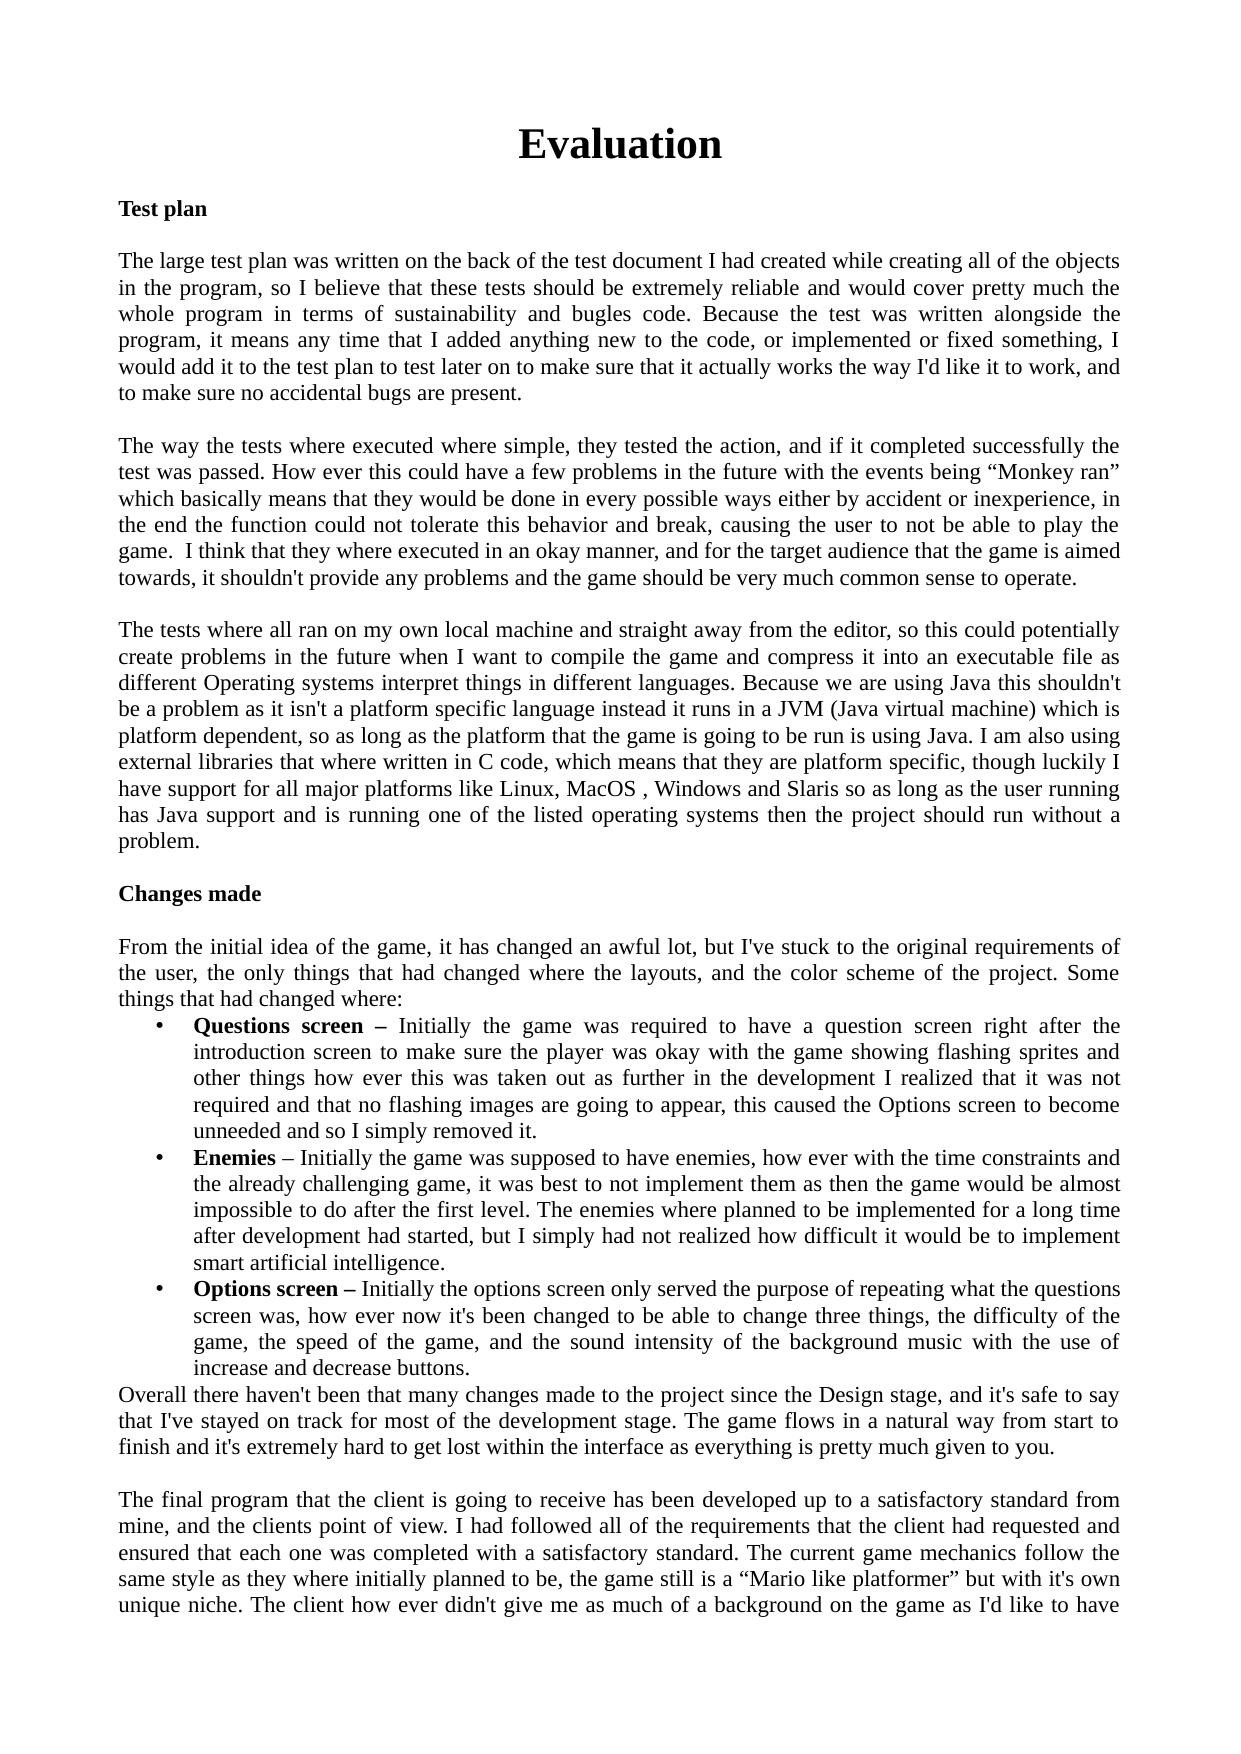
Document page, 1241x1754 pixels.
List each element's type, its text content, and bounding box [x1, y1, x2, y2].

text From the initial idea of the game, it has changed an awful lot, but I've stuck to the original requirements of the user, the only things that had changed where the layouts, and the color scheme of the project. Some things that had changed where: [118, 933, 1122, 1012]
text Overall there haven't been that many changes made to the project since the Design stage, and it's safe to say that I've stayed on track for most of the development stage. The game flows in a natural way from start to finish and it's extremely hard to get lost within the interface as everything is pretty much given to you. [118, 1381, 1122, 1460]
text Changes made [118, 880, 1122, 906]
list Enemies – Initially the game was supposed to have enemies, how ever with the time constraints and the already challenging game, it was best to not implement them as then the game would be almost impossible to do after the first level. The enemies where planned to be implemented for a long time after development had started, but I simply had not realized how difficult it would be to implement smart artificial intelligence. [156, 1143, 1122, 1275]
text The large test plan was written on the back of the test document I had created while creating all of the objects in the program, so I believe that these tests should be extremely reliable and would cover pretty much the whole program in terms of sustainability and bugles code. Because the test was written alongside the program, it means any time that I added anything new to the code, or implemented or fixed something, I would add it to the test plan to test later on to make sure that it actually works the way I'd like it to work, and to make sure no accidental bugs are present. [118, 247, 1122, 406]
text The way the tests where executed where simple, they tested the action, and if it completed successfully the test was passed. How ever this could have a few problems in the future with the events being “Monkey ran” which basically means that they would be done in every possible ways either by accident or inexperience, in the end the function could not tolerate this behavior and break, causing the user to not be able to play the game. I think that they where executed in an okay manner, and for the target audience that the game is aimed towards, it shouldn't provide any problems and the game should be very much common sense to operate. [118, 432, 1122, 590]
text Evaluation [118, 118, 1122, 168]
text The tests where all ran on my own local machine and straight away from the editor, so this could potentially create problems in the future when I want to compile the game and compress it into an executable file as different Operating systems interpret things in different languages. Because we are using Java this shouldn't be a problem as it isn't a platform specific language instead it runs in a JVM (Java virtual machine) which is platform dependent, so as long as the platform that the game is going to be run is using Java. I am also using external libraries that where written in C code, which means that they are platform specific, though luckily I have support for all major platforms like Linux, MacOS , Windows and Slaris so as long as the user running has Java support and is running one of the listed operating systems then the project should run without a problem. [118, 616, 1122, 854]
list Options screen – Initially the options screen only served the purpose of repeating what the questions screen was, how ever now it's been changed to be able to change three things, the difficulty of the game, the speed of the game, and the sound intensity of the background music with the use of increase and decrease buttons. [156, 1275, 1122, 1381]
text The final program that the client is going to receive has been developed up to a satisfactory standard from mine, and the clients point of view. I had followed all of the requirements that the client had requested and ensured that each one was completed with a satisfactory standard. The current game mechanics follow the same style as they where initially planned to be, the game still is a “Mario like platformer” but with it's own unique niche. The client how ever didn't give me as much of a background on the game as I'd like to have [118, 1486, 1122, 1618]
text Test plan [118, 195, 1122, 221]
list Questions screen – Initially the game was required to have a question screen right after the introduction screen to make sure the player was okay with the game showing flashing sprites and other things how ever this was taken out as further in the development I realized that it was not required and that no flashing images are going to appear, this caused the Options screen to become unneeded and so I simply removed it. [156, 1012, 1122, 1143]
